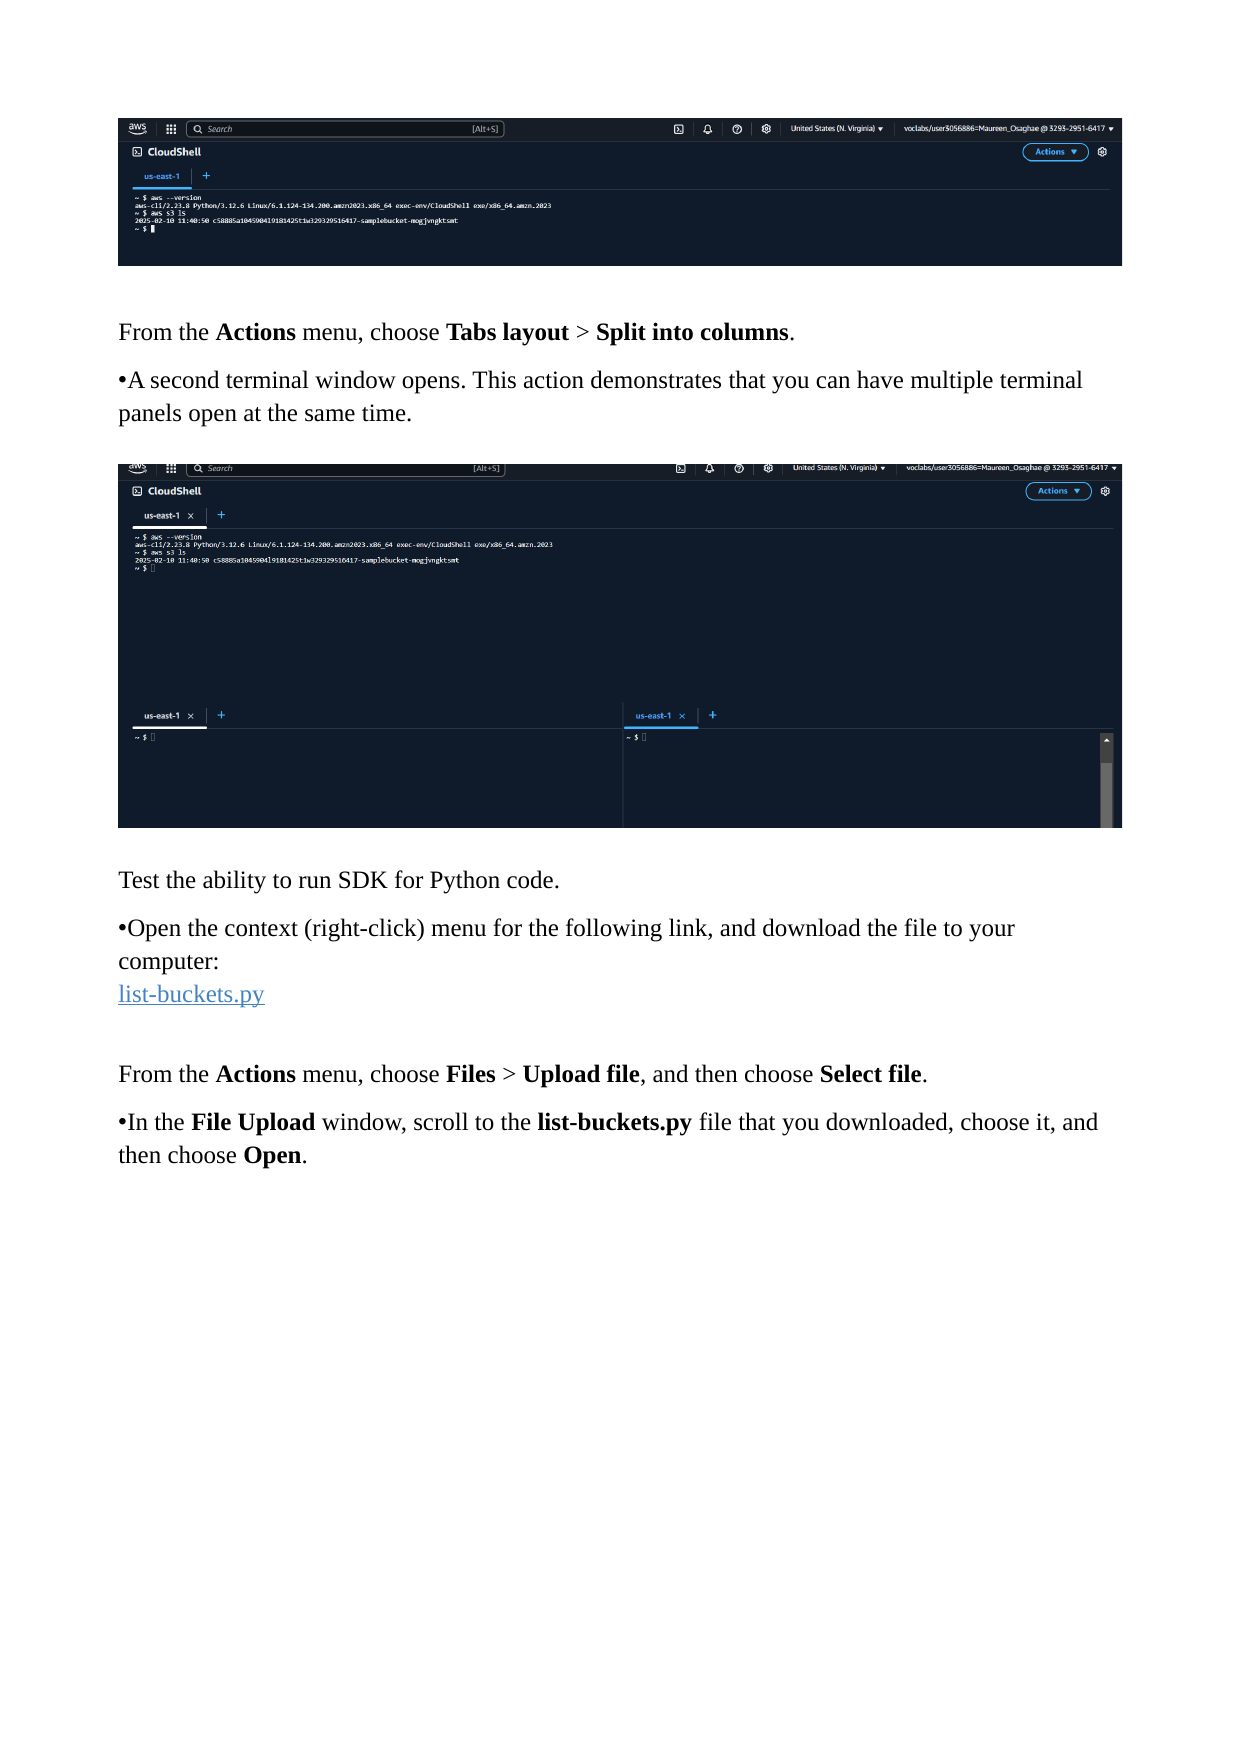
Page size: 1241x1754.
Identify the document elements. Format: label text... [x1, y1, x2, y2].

list A second terminal window opens. This action demonstrates that you can have multiple terminal panels open at the same time. [118, 365, 1122, 427]
picture [118, 464, 1123, 828]
list Open the context (right-click) menu for the following link, and download the file to your computer: [118, 913, 1122, 975]
text From the Actions menu, choose Files > Upload file, and then choose Select file. [118, 1059, 1122, 1088]
text From the Actions menu, choose Tabs layout > Split into columns. [118, 317, 1122, 346]
picture [118, 118, 1123, 266]
list list-buckets.py [118, 979, 1122, 1008]
list In the File Upload window, scroll to the list-buckets.py file that you downloaded, choose it, and then choose Open. [118, 1107, 1122, 1169]
text Test the ability to run SDK for Python code. [118, 865, 1122, 894]
